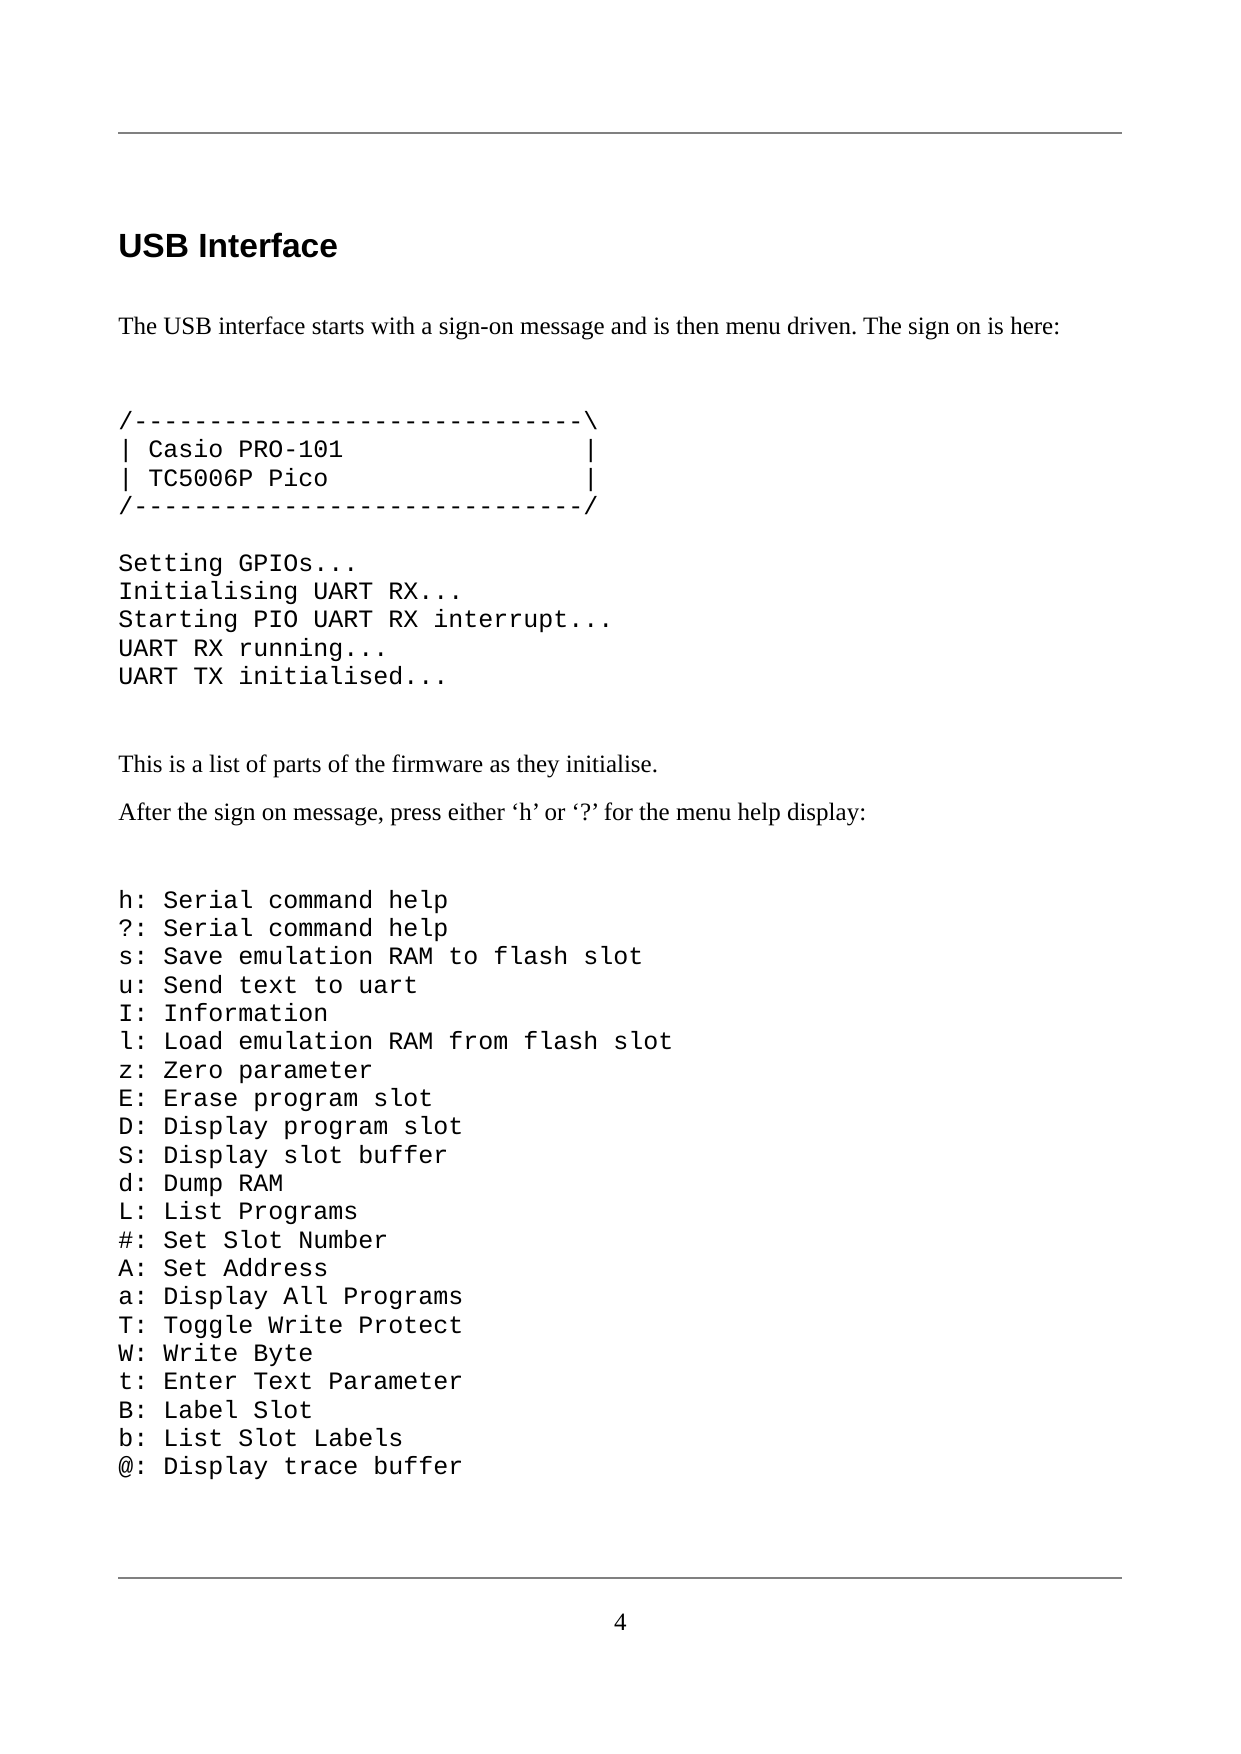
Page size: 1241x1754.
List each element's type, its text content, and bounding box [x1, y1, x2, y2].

text h: Serial command help ?: Serial command help s: Save emulation RAM to flash slot u: Send text to uart I: Information l: Load emulation RAM from flash slot z: Zero parameter E: Erase program slot D: Display program slot S: Display slot buffer d: Dump RAM L: List Programs #: Set Slot Number A: Set Address a: Display All Programs T: Toggle Write Protect W: Write Byte t: Enter Text Parameter B: Label Slot b: List Slot Labels @: Display trace buffer [118, 887, 1122, 1482]
text After the sign on message, press either ‘h’ or ‘?’ for the menu help display: [118, 797, 1122, 825]
text This is a list of parts of the firmware as they initialise. [118, 749, 1122, 778]
subtitle USB Interface [118, 226, 1122, 265]
text The USB interface starts with a sign-on message and is then menu driven. The sign on is here: [118, 311, 1122, 340]
text /------------------------------\ | Casio PRO-101 | | TC5006P Pico | /------------------------------/ Setting GPIOs... Initialising UART RX... Starting PIO UART RX interrupt... UART RX running... UART TX initialised... [118, 409, 1122, 721]
